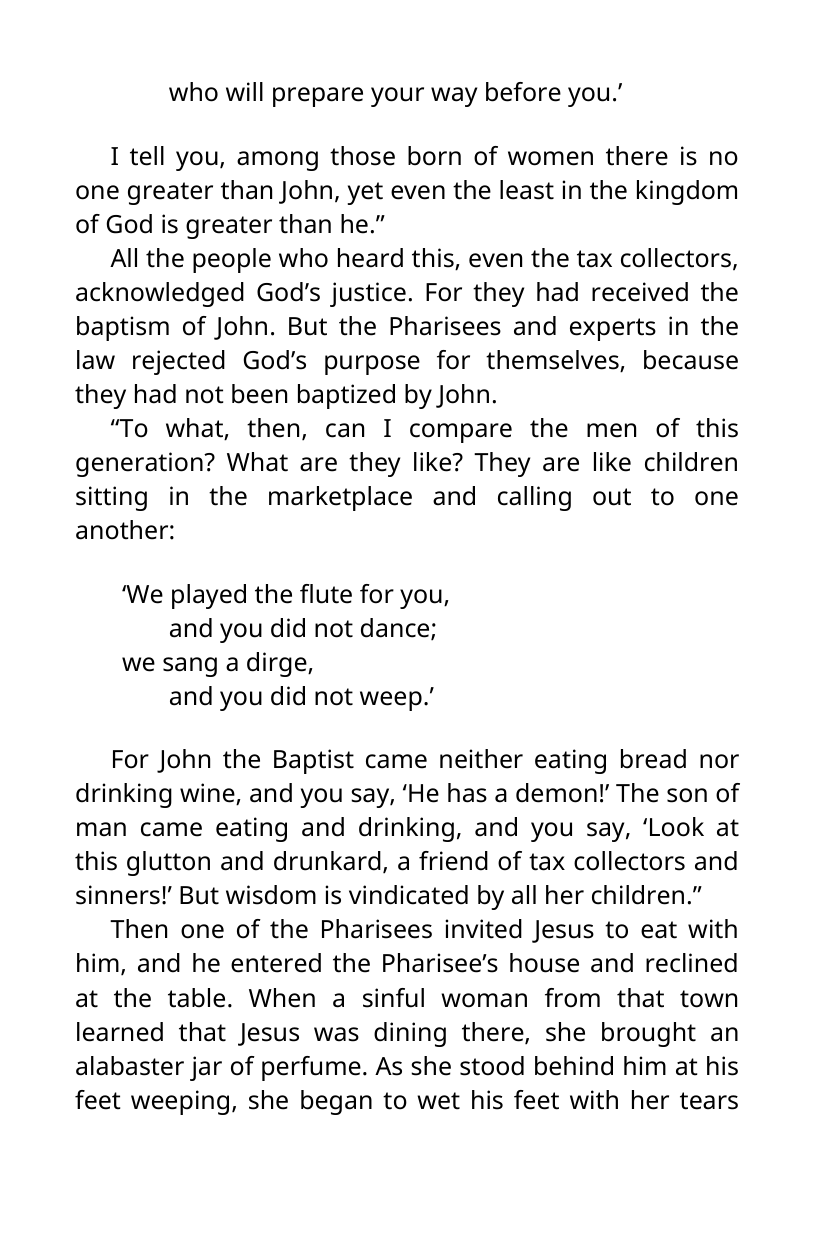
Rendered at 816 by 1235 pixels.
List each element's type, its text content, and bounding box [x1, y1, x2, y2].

text “To what, then, can I compare the men of this generation? What are they like? They are like children sitting in the marketplace and calling out to one another: [75, 411, 740, 547]
text we sang a dirge, [122, 644, 740, 678]
text ‘We played the flute for you, [122, 576, 740, 610]
text All the people who heard this, even the tax collectors, acknowledged God’s justice. For they had received the baptism of John. But the Pharisees and experts in the law rejected God’s purpose for themselves, because they had not been baptized by John. [75, 241, 740, 411]
text Then one of the Pharisees invited Jesus to eat with him, and he entered the Pharisee’s house and reclined at the table. When a sinful woman from that town learned that Jesus was dining there, she brought an alabaster jar of perfume. As she stood behind him at his feet weeping, she began to wet his feet with her tears [75, 912, 740, 1116]
text who will prepare your way before you.’ [169, 75, 740, 109]
text and you did not dance; [169, 610, 740, 644]
text and you did not weep.’ [169, 678, 740, 712]
text For John the Baptist came neither eating bread nor drinking wine, and you say, ‘He has a demon!’ The son of man came eating and drinking, and you say, ‘Look at this glutton and drunkard, a friend of tax collectors and sinners!’ But wisdom is vindicated by all her children.” [75, 742, 740, 912]
text I tell you, among those born of women there is no one greater than John, yet even the least in the kingdom of God is greater than he.” [75, 138, 740, 241]
